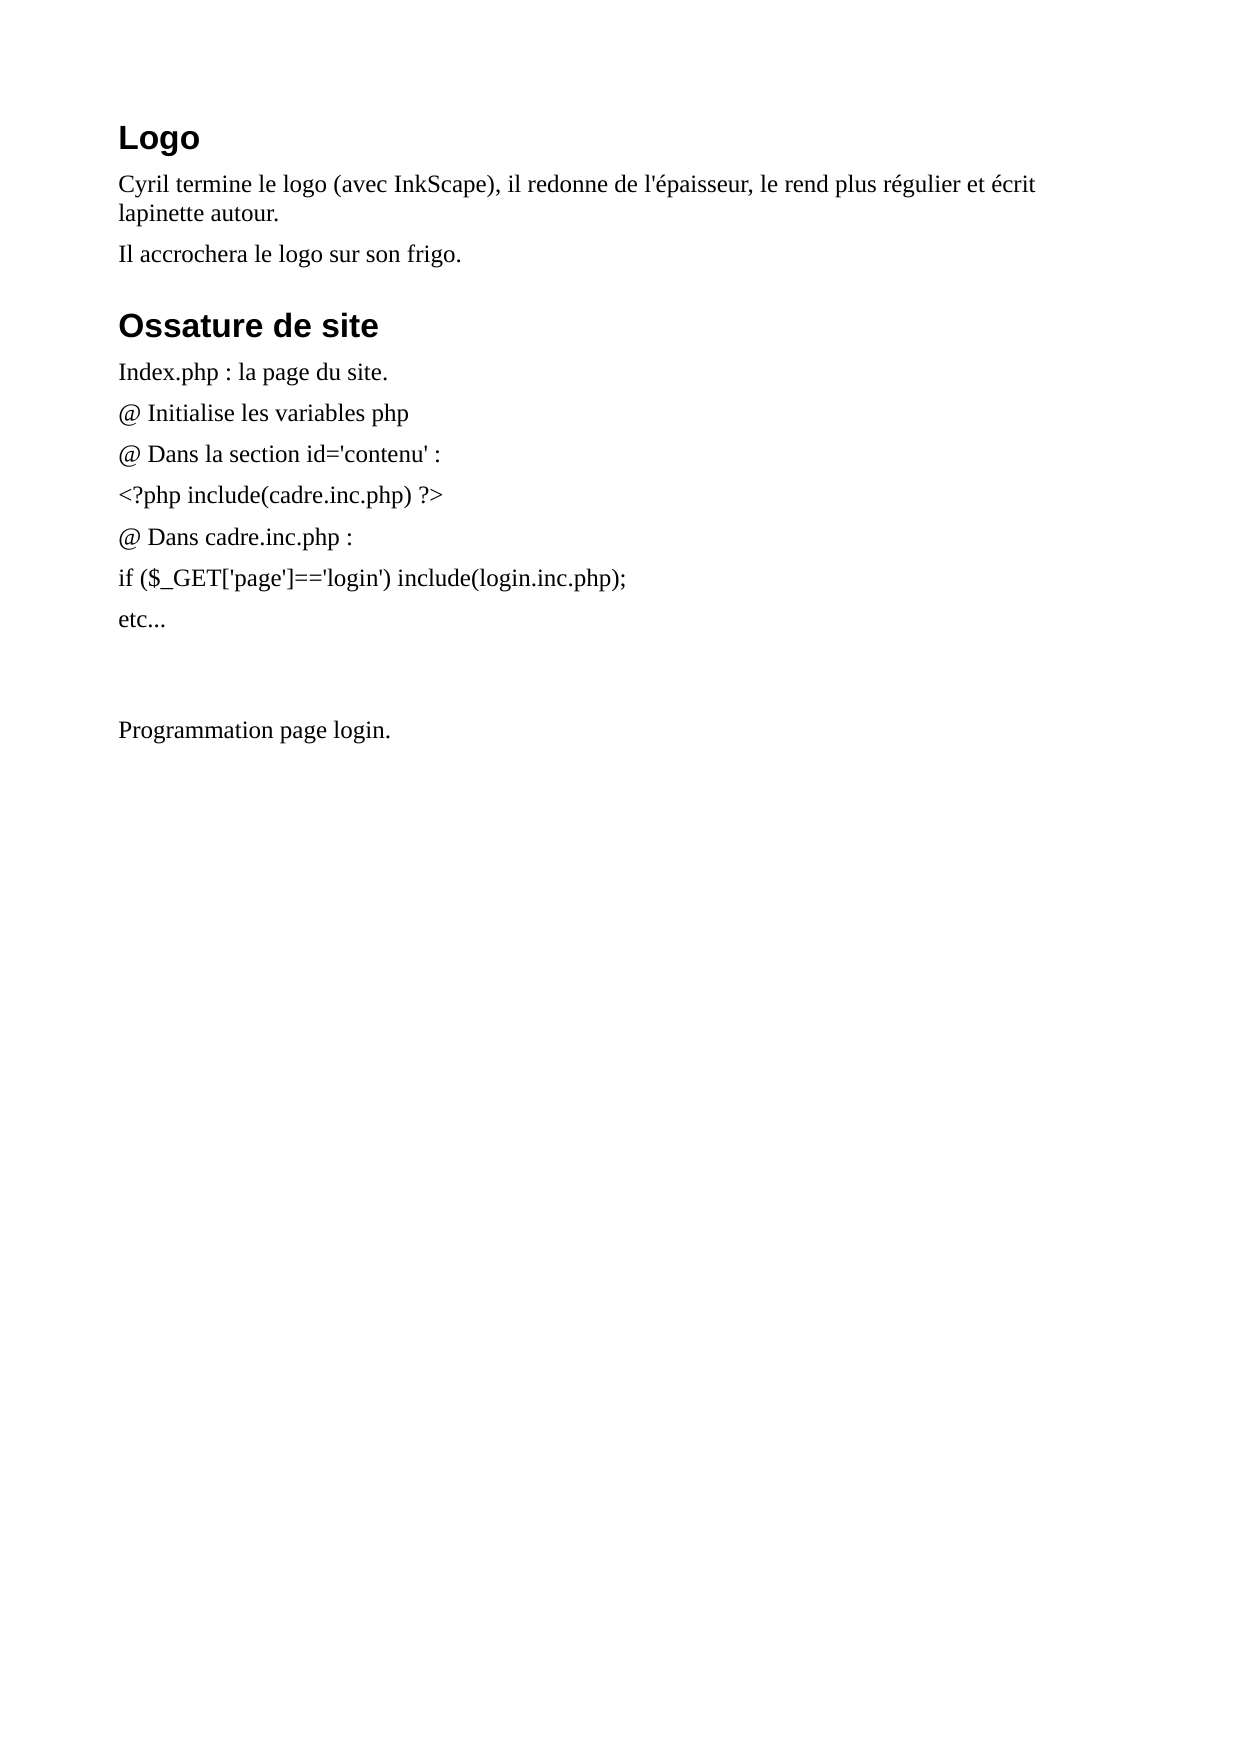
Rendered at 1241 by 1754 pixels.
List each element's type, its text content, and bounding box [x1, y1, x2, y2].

text @ Dans cadre.inc.php : [118, 522, 1122, 550]
subtitle Ossature de site [118, 306, 1122, 344]
text <?php include(cadre.inc.php) ?> [118, 480, 1122, 509]
text Index.php : la page du site. [118, 357, 1122, 385]
text Il accrochera le logo sur son frigo. [118, 239, 1122, 268]
text Cyril termine le logo (avec InkScape), il redonne de l'épaisseur, le rend plus régulier et écrit lapinette autour. [118, 169, 1122, 227]
text if ($_GET['page']=='login') include(login.inc.php); [118, 563, 1122, 592]
text @ Initialise les variables php [118, 398, 1122, 427]
text @ Dans la section id='contenu' : [118, 439, 1122, 468]
text Programmation page login. [118, 715, 1122, 744]
text etc... [118, 604, 1122, 633]
subtitle Logo [118, 118, 1122, 157]
